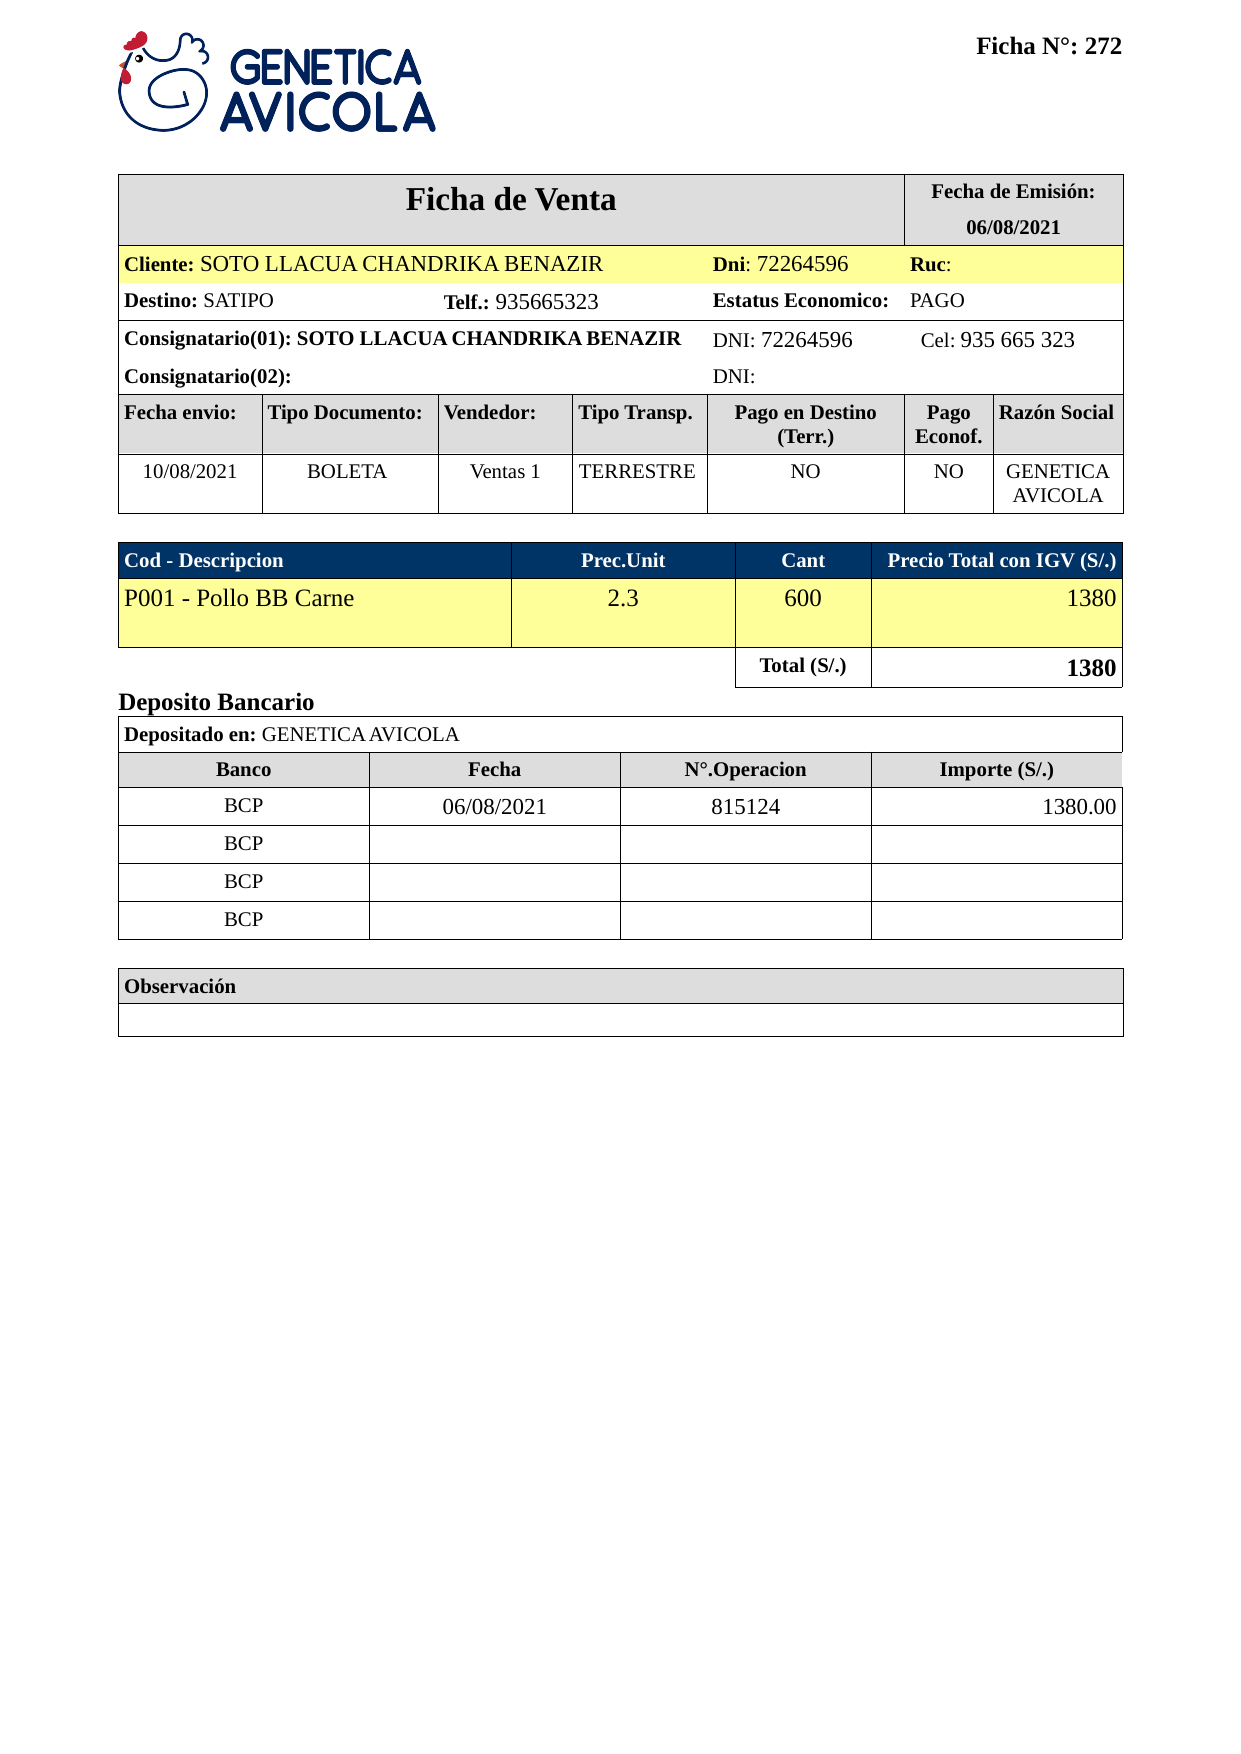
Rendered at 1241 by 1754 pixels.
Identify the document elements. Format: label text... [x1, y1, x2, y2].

table_cell Ruc: [904, 246, 1123, 283]
text Deposito Bancario [118, 687, 1122, 716]
table_header Cant [736, 543, 871, 578]
table_cell [872, 902, 1122, 939]
table_header Fecha de Emisión: [905, 175, 1123, 209]
table_cell [119, 1004, 1123, 1036]
table_header Prec.Unit [512, 543, 735, 578]
table_cell NO [708, 455, 904, 513]
table_cell Importe (S/.) [872, 753, 1122, 787]
table_cell Vendedor: [439, 395, 572, 453]
table_cell Banco [119, 753, 369, 787]
table_cell BCP [119, 788, 369, 825]
table_cell [872, 826, 1122, 863]
table_cell DNI: [707, 358, 1123, 394]
table_cell N°.Operacion [621, 753, 871, 787]
table_cell Destino: SATIPO [119, 283, 438, 320]
table_cell BCP [119, 826, 369, 863]
table_cell Consignatario(02): [119, 358, 707, 394]
table_header Cod - Descripcion [119, 543, 511, 578]
table_cell Cel: 935 665 323 [915, 321, 1123, 358]
table_cell 600 [736, 579, 871, 647]
table_cell Estatus Economico: [707, 283, 904, 320]
table_cell BCP [119, 902, 369, 939]
table_cell BOLETA [263, 455, 438, 513]
table_header Precio Total con IGV (S/.) [872, 543, 1122, 578]
table_cell TERRESTRE [573, 455, 707, 513]
table_cell Cliente: SOTO LLACUA CHANDRIKA BENAZIR [119, 246, 707, 283]
table_cell 2.3 [512, 579, 735, 647]
table_cell Total (S/.) [736, 648, 871, 687]
table_cell [118, 648, 511, 687]
table_cell Telf.: 935665323 [438, 283, 707, 320]
table_cell Fecha envio: [119, 395, 262, 453]
table_cell 815124 [621, 788, 871, 825]
table_header Observación [119, 969, 1123, 1003]
table_cell 1380 [872, 648, 1122, 687]
table_cell [621, 902, 871, 939]
table_cell Pago en Destino (Terr.) [708, 395, 904, 453]
table_cell GENETICA AVICOLA [994, 455, 1123, 513]
table_cell Pago Econof. [905, 395, 993, 453]
table_cell 1380 [872, 579, 1122, 647]
table_cell 1380.00 [872, 788, 1122, 825]
table_cell Consignatario(01): SOTO LLACUA CHANDRIKA BENAZIR [119, 321, 707, 358]
table_cell 06/08/2021 [370, 788, 620, 825]
table_cell DNI: 72264596 [707, 321, 915, 358]
table_cell [370, 826, 620, 863]
table_cell PAGO [904, 283, 1123, 320]
table_cell BCP [119, 864, 369, 901]
table_cell [621, 826, 871, 863]
table_cell [511, 648, 735, 687]
table_header Depositado en: GENETICA AVICOLA [119, 717, 1122, 752]
table_cell Razón Social [994, 395, 1123, 453]
table_cell [370, 864, 620, 901]
table_cell Dni: 72264596 [707, 246, 904, 283]
table_cell [621, 864, 871, 901]
table_cell Fecha [370, 753, 620, 787]
table_cell 06/08/2021 [905, 209, 1123, 245]
table_header Ficha de Venta [119, 175, 904, 245]
table_cell [370, 902, 620, 939]
table_cell 10/08/2021 [119, 455, 262, 513]
table_cell [872, 864, 1122, 901]
picture [118, 31, 436, 132]
table_cell Tipo Transp. [573, 395, 707, 453]
table_cell P001 - Pollo BB Carne [119, 579, 511, 647]
table_cell NO [905, 455, 993, 513]
table_cell Ventas 1 [439, 455, 572, 513]
table_cell Tipo Documento: [263, 395, 438, 453]
